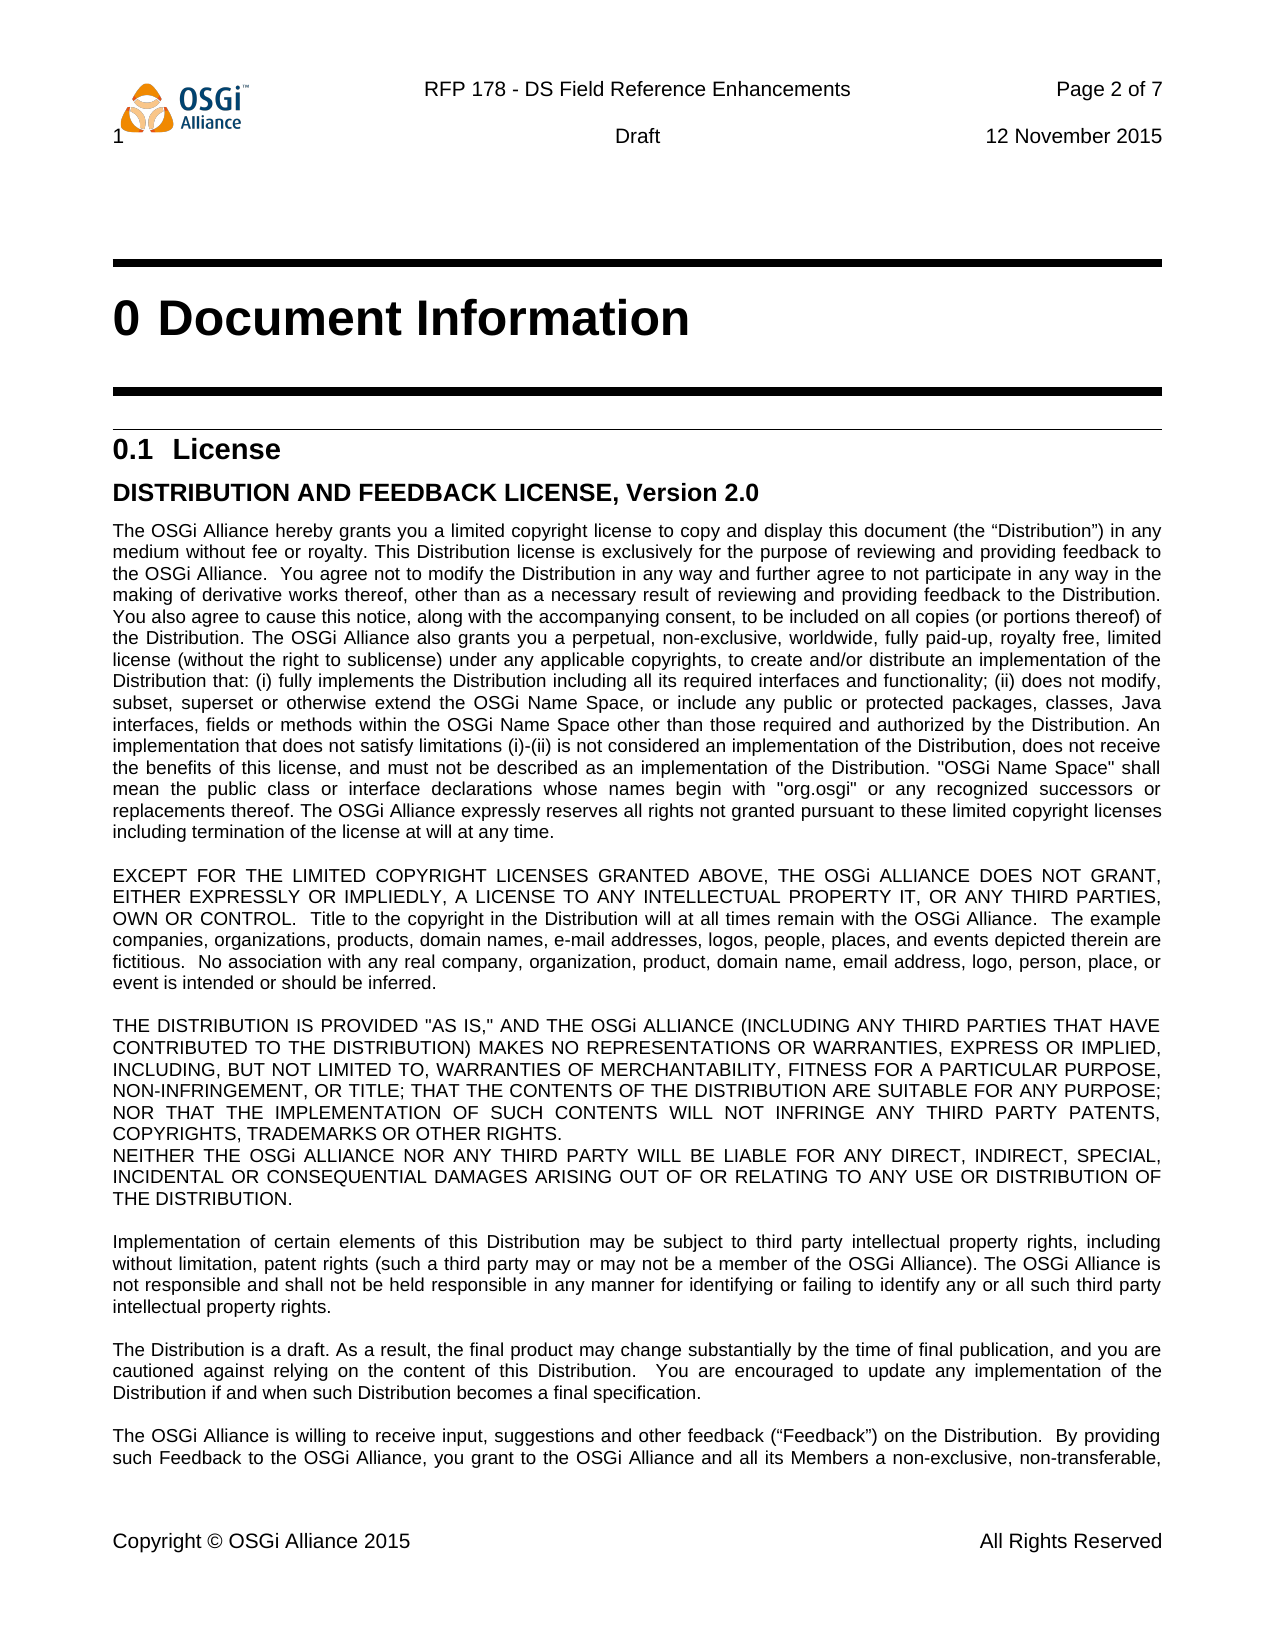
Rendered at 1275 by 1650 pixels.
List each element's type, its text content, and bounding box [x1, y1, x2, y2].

picture [113, 76, 257, 140]
text The OSGi Alliance is willing to receive input, suggestions and other feedback (“Feedback”) on the Distribution. By providing such Feedback to the OSGi Alliance, you grant to the OSGi Alliance and all its Members a non-exclusive, non-transferable, [112, 1425, 1162, 1468]
text NEITHER THE OSGi ALLIANCE NOR ANY THIRD PARTY WILL BE LIABLE FOR ANY DIRECT, INDIRECT, SPECIAL, INCIDENTAL OR CONSEQUENTIAL DAMAGES ARISING OUT OF OR RELATING TO ANY USE OR DISTRIBUTION OF THE DISTRIBUTION. [112, 1145, 1162, 1209]
text The Distribution is a draft. As a result, the final product may change substantially by the time of final publication, and you are cautioned against relying on the content of this Distribution. You are encouraged to update any implementation of the Distribution if and when such Distribution becomes a final specification. [112, 1339, 1162, 1403]
text Implementation of certain elements of this Distribution may be subject to third party intellectual property rights, including without limitation, patent rights (such a third party may or may not be a member of the OSGi Alliance). The OSGi Alliance is not responsible and shall not be held responsible in any manner for identifying or failing to identify any or all such third party intellectual property rights. [112, 1231, 1162, 1317]
text The OSGi Alliance hereby grants you a limited copyright license to copy and display this document (the “Distribution”) in any medium without fee or royalty. This Distribution license is exclusively for the purpose of reviewing and providing feedback to the OSGi Alliance. You agree not to modify the Distribution in any way and further agree to not participate in any way in the making of derivative works thereof, other than as a necessary result of reviewing and providing feedback to the Distribution. You also agree to cause this notice, along with the accompanying consent, to be included on all copies (or portions thereof) of the Distribution. The OSGi Alliance also grants you a perpetual, non-exclusive, worldwide, fully paid-up, royalty free, limited license (without the right to sublicense) under any applicable copyrights, to create and/or distribute an implementation of the Distribution that: (i) fully implements the Distribution including all its required interfaces and functionality; (ii) does not modify, subset, superset or otherwise extend the OSGi Name Space, or include any public or protected packages, classes, Java interfaces, fields or methods within the OSGi Name Space other than those required and authorized by the Distribution. An implementation that does not satisfy limitations (i)-(ii) is not considered an implementation of the Distribution, does not receive the benefits of this license, and must not be described as an implementation of the Distribution. "OSGi Name Space" shall mean the public class or interface declarations whose names begin with "org.osgi" or any recognized successors or replacements thereof. The OSGi Alliance expressly reserves all rights not granted pursuant to these limited copyright licenses including termination of the license at will at any time. [112, 519, 1162, 843]
subtitle License [112, 430, 1162, 466]
subtitle Document Information [112, 260, 1162, 396]
text THE DISTRIBUTION IS PROVIDED "AS IS," AND THE OSGi ALLIANCE (INCLUDING ANY THIRD PARTIES THAT HAVE CONTRIBUTED TO THE DISTRIBUTION) MAKES NO REPRESENTATIONS OR WARRANTIES, EXPRESS OR IMPLIED, INCLUDING, BUT NOT LIMITED TO, WARRANTIES OF MERCHANTABILITY, FITNESS FOR A PARTICULAR PURPOSE, NON-INFRINGEMENT, OR TITLE; THAT THE CONTENTS OF THE DISTRIBUTION ARE SUITABLE FOR ANY PURPOSE; NOR THAT THE IMPLEMENTATION OF SUCH CONTENTS WILL NOT INFRINGE ANY THIRD PARTY PATENTS, COPYRIGHTS, TRADEMARKS OR OTHER RIGHTS. [112, 1015, 1162, 1145]
text EXCEPT FOR THE LIMITED COPYRIGHT LICENSES GRANTED ABOVE, THE OSGi ALLIANCE DOES NOT GRANT, EITHER EXPRESSLY OR IMPLIEDLY, A LICENSE TO ANY INTELLECTUAL PROPERTY IT, OR ANY THIRD PARTIES, OWN OR CONTROL. Title to the copyright in the Distribution will at all times remain with the OSGi Alliance. The example companies, organizations, products, domain names, e-mail addresses, logos, people, places, and events depicted therein are fictitious. No association with any real company, organization, product, domain name, email address, logo, person, place, or event is intended or should be inferred. [112, 864, 1162, 994]
text DISTRIBUTION AND FEEDBACK LICENSE, Version 2.0 [112, 478, 1162, 507]
